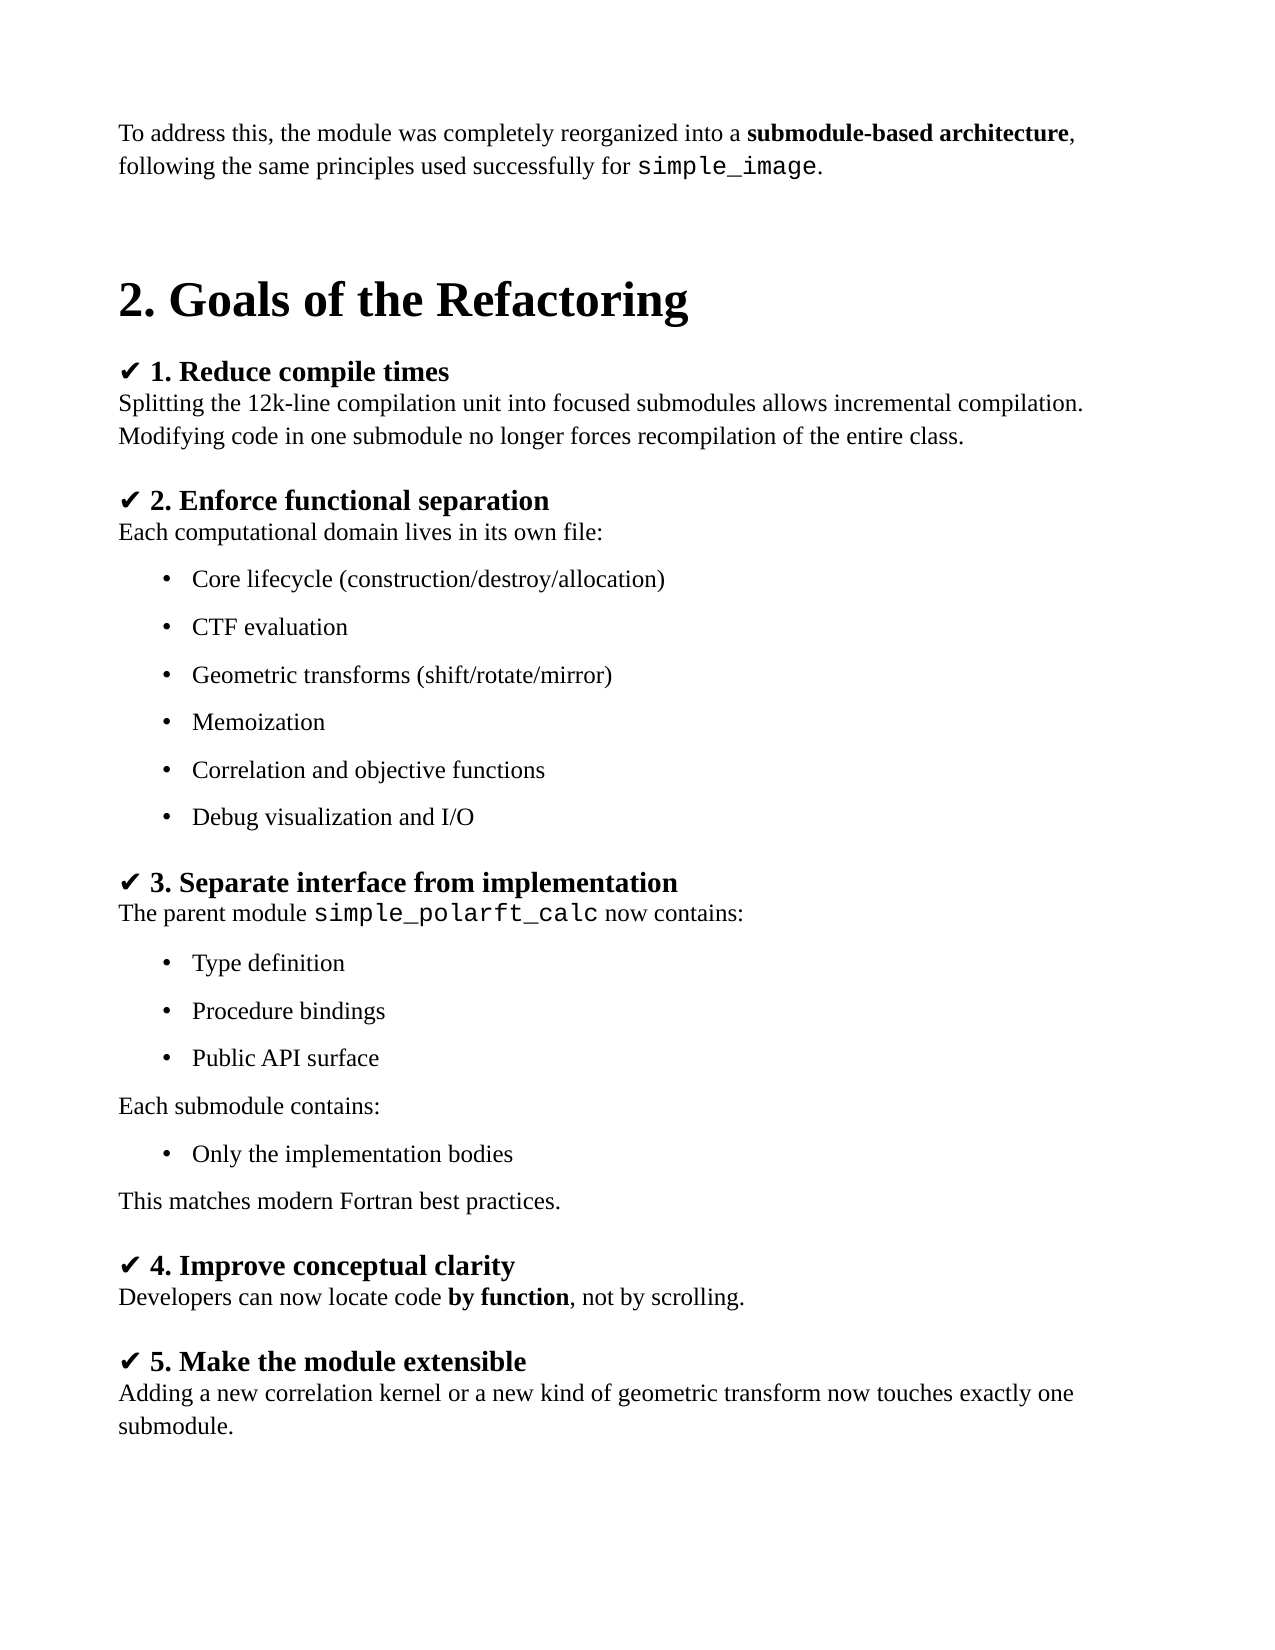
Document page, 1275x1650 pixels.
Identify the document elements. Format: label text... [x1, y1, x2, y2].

subtitle 2. Goals of the Refactoring [118, 270, 1157, 327]
text This matches modern Fortran best practices. [118, 1186, 1157, 1215]
list Procedure bindings [162, 996, 1157, 1024]
subtitle ✔ 1. Reduce compile times [118, 354, 1157, 388]
subtitle ✔ 5. Make the module extensible [118, 1344, 1157, 1378]
list Core lifecycle (construction/destroy/allocation) [162, 564, 1157, 593]
subtitle ✔ 3. Separate interface from implementation [118, 865, 1157, 898]
list CTF evaluation [162, 612, 1157, 641]
subtitle ✔ 2. Enforce functional separation [118, 483, 1157, 517]
subtitle ✔ 4. Improve conceptual clarity [118, 1248, 1157, 1282]
list Correlation and objective functions [162, 755, 1157, 784]
list Debug visualization and I/O [162, 802, 1157, 831]
text Adding a new correlation kernel or a new kind of geometric transform now touches exactly one submodule. [118, 1378, 1157, 1439]
list Public API surface [162, 1043, 1157, 1072]
text Developers can now locate code by function, not by scrolling. [118, 1282, 1157, 1311]
list Memoization [162, 707, 1157, 736]
list Only the implementation bodies [162, 1139, 1157, 1167]
text Each submodule contains: [118, 1091, 1157, 1120]
text Each computational domain lives in its own file: [118, 517, 1157, 546]
list Type definition [162, 948, 1157, 977]
list Geometric transforms (shift/rotate/mirror) [162, 660, 1157, 688]
text The parent module simple_polarft_calc now contains: [118, 898, 1157, 929]
text To address this, the module was completely reorganized into a submodule-based architecture, following the same principles used successfully for simple_image. [118, 118, 1157, 182]
text Splitting the 12k-line compilation unit into focused submodules allows incremental compilation. Modifying code in one submodule no longer forces recompilation of the entire class. [118, 388, 1157, 450]
